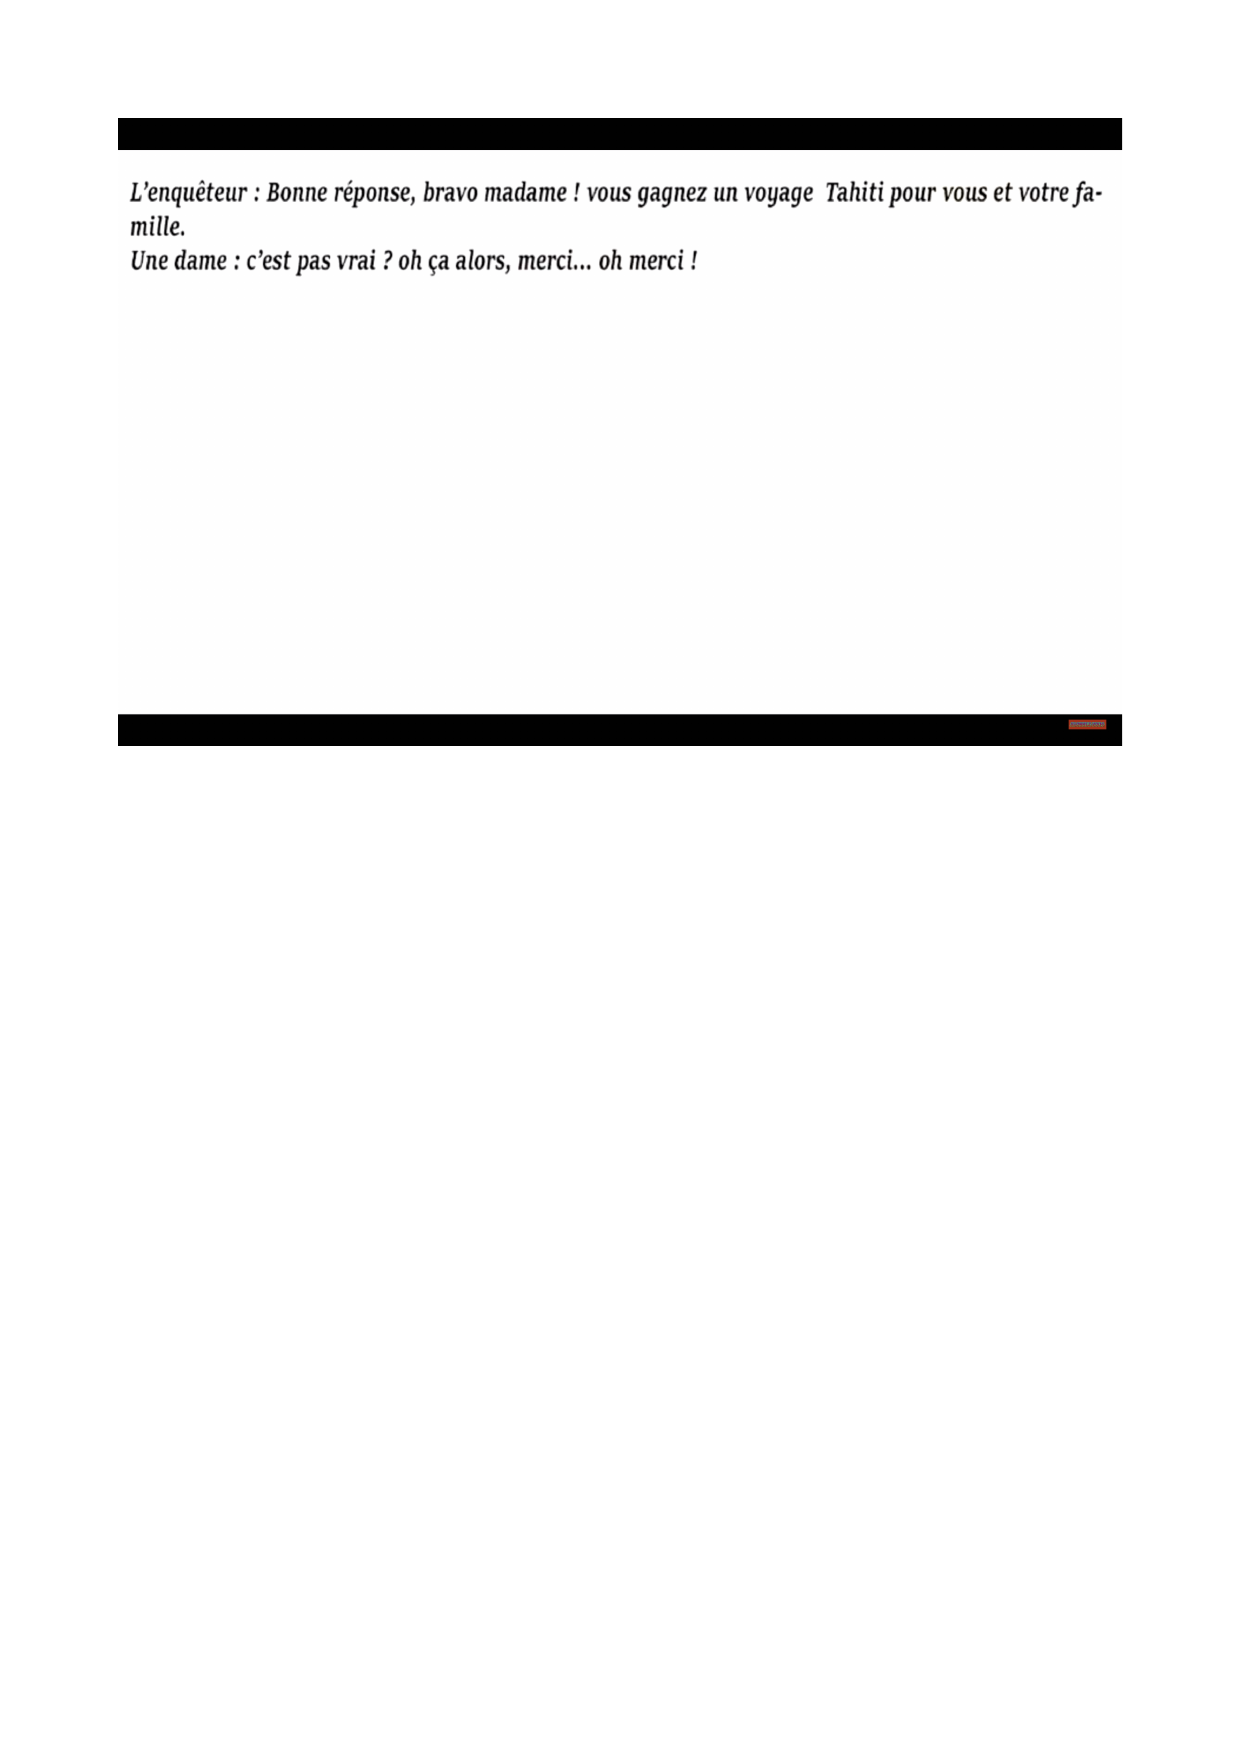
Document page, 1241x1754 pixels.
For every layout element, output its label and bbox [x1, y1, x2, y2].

picture [118, 118, 1123, 746]
